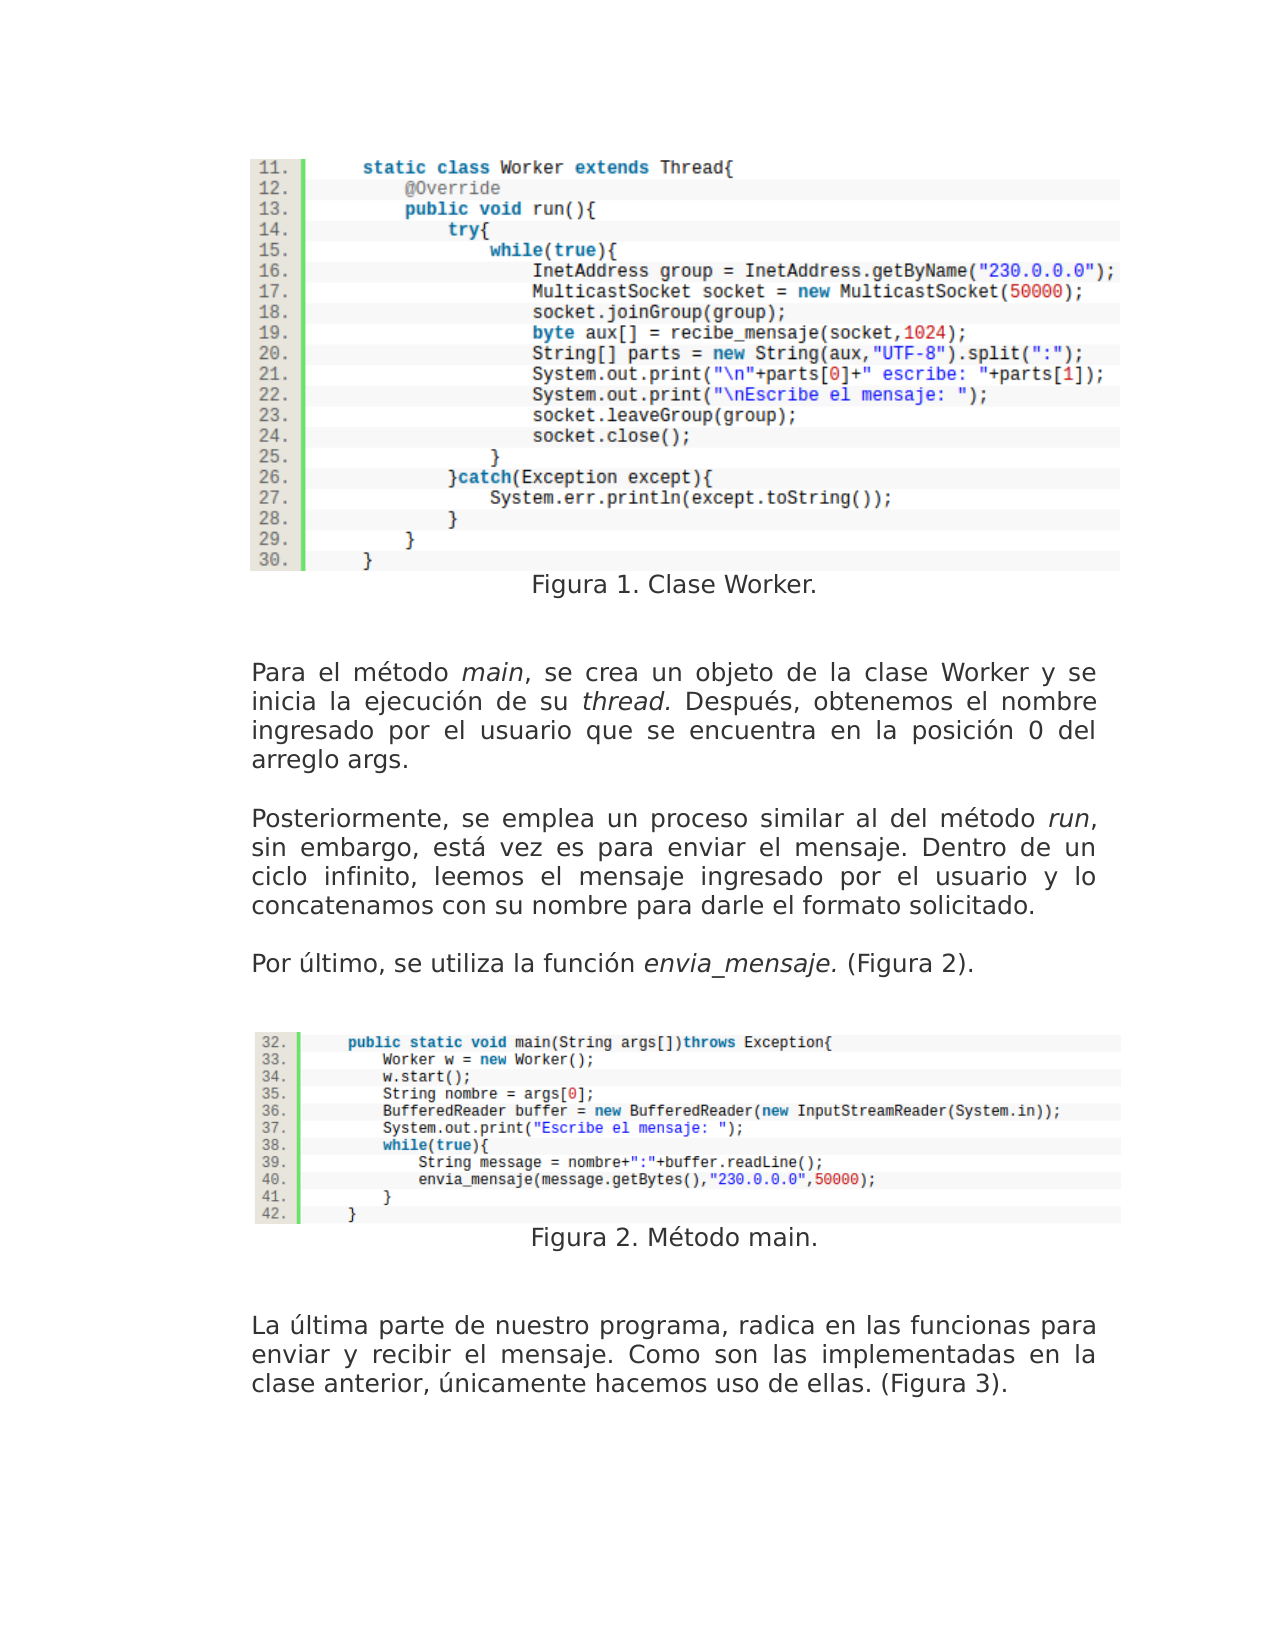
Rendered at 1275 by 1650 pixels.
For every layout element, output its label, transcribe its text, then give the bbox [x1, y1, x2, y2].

text Posteriormente, se emplea un proceso similar al del método run, sin embargo, está vez es para enviar el mensaje. Dentro de un ciclo infinito, leemos el mensaje ingresado por el usuario y lo concatenamos con su nombre para darle el formato solicitado. [251, 804, 1098, 920]
text Para el método main, se crea un objeto de la clase Worker y se inicia la ejecución de su thread. Después, obtenemos el nombre ingresado por el usuario que se encuentra en la posición 0 del arreglo args. [251, 658, 1098, 774]
text Por último, se utiliza la función envia_mensaje. (Figura 2). [251, 949, 1098, 979]
text La última parte de nuestro programa, radica en las funcionas para enviar y recibir el mensaje. Como son las implementadas en la clase anterior, únicamente hacemos uso de ellas. (Figura 3). [251, 1311, 1098, 1398]
picture [254, 1064, 367, 1224]
text Figura 2. Método main. [251, 1008, 1098, 1253]
text Figura 1. Clase Worker. [251, 148, 1098, 599]
picture [250, 159, 346, 571]
